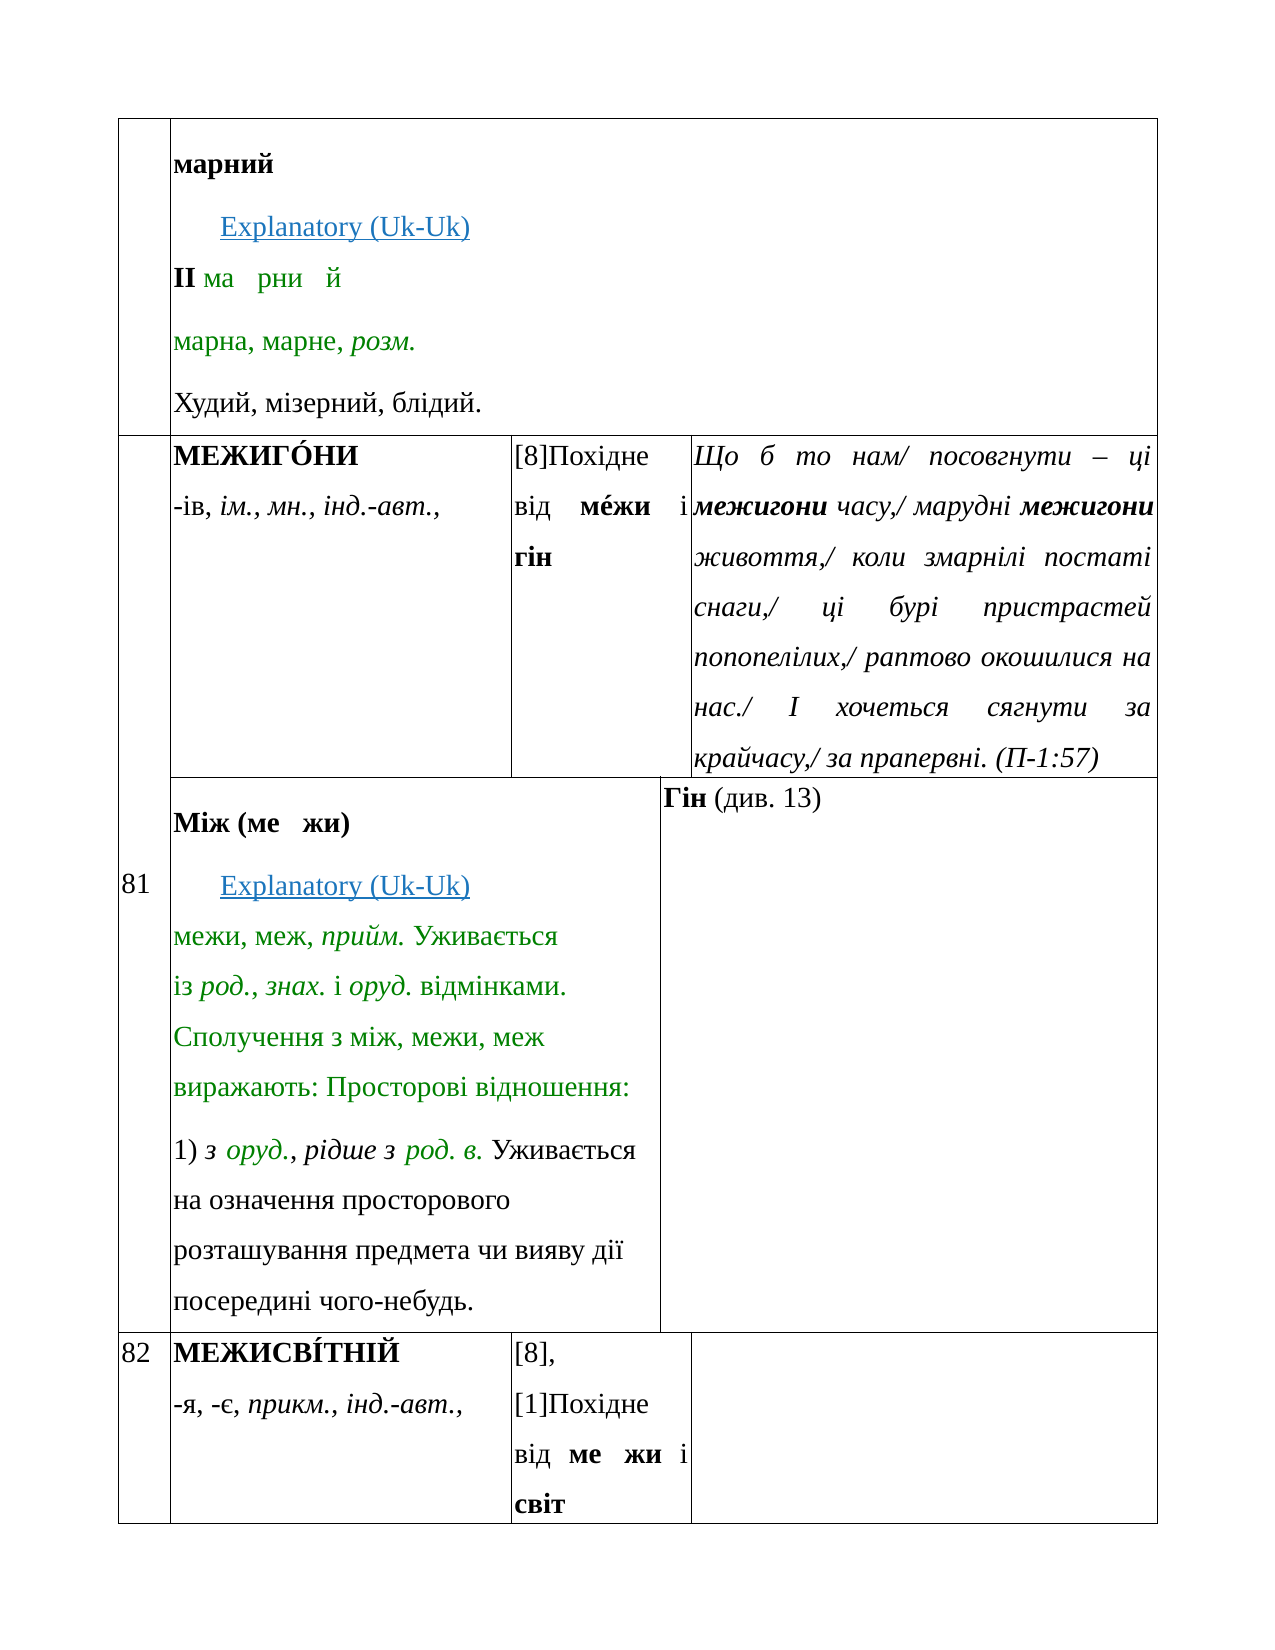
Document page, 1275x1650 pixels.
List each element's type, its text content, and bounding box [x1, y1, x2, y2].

table_cell [692, 1333, 1157, 1523]
table_cell Що б то нам/ посовгнути – ці межигони часу,/ марудні межигони живоття,/ коли змарнілі постаті снаги,/ ці бурі пристрастей попопелілих,/ раптово окошилися на нас./ І хочеться сягнути за крайчасу,/ за прапервні. (П-1:57) [692, 436, 1157, 776]
table_cell марний Explanatory (Uk-Uk) II марний марна, марне, розм. Худий, мізерний, блідий. [171, 119, 1157, 434]
table_cell Межигóни -ів, ім., мн., інд.-авт., [171, 436, 511, 776]
table_cell [8]Похідне від мéжи і гін [512, 436, 691, 776]
table_cell 81 [119, 436, 170, 1332]
table_cell [8], [1]Похідне від межи і світ [512, 1333, 691, 1523]
table_cell 82 [119, 1333, 170, 1523]
table_cell Гін (див. 13) [661, 778, 1157, 1332]
table_cell [119, 119, 170, 434]
table_cell Між (межи) Explanatory (Uk-Uk) межи, меж, прийм. Уживається із род., знах. і оруд. відмінками. Сполучення з між, межи, меж виражають: Просторові відношення: 1) з оруд., рідше з род. в. Уживається на означення просторового розташування предмета чи вияву дії посередині чого-небудь. [171, 778, 660, 1332]
table_cell Межисвíтній -я, -є, прикм., інд.-авт., [171, 1333, 511, 1523]
